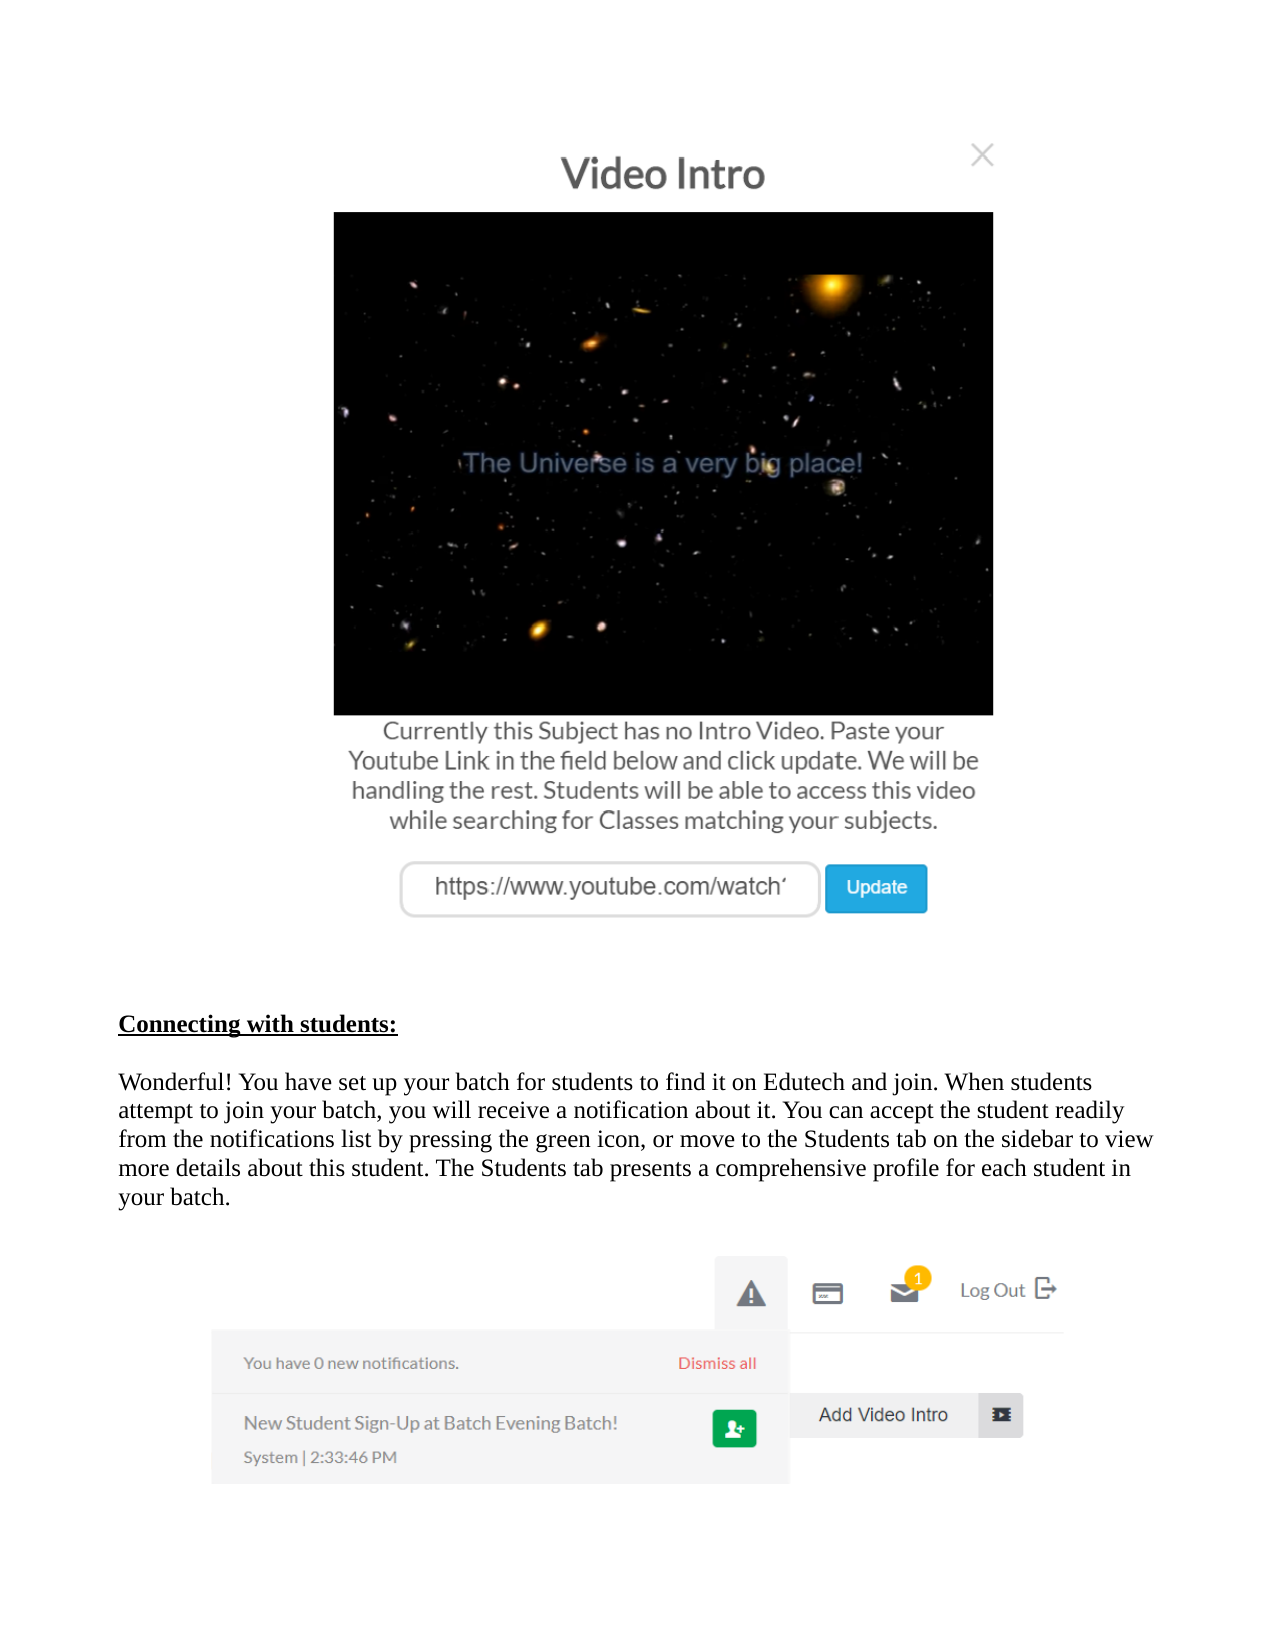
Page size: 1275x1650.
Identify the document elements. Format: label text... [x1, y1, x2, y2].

text Connecting with students: [118, 1009, 1157, 1038]
picture [314, 135, 1012, 929]
picture [211, 1255, 1064, 1484]
text Wonderful! You have set up your batch for students to find it on Edutech and join. When students attempt to join your batch, you will receive a notification about it. You can accept the student readily from the notifications list by pressing the green icon, or move to the Students tab on the sidebar to view more details about this student. The Students tab presents a comprehensive profile for each student in your batch. [118, 1067, 1157, 1211]
